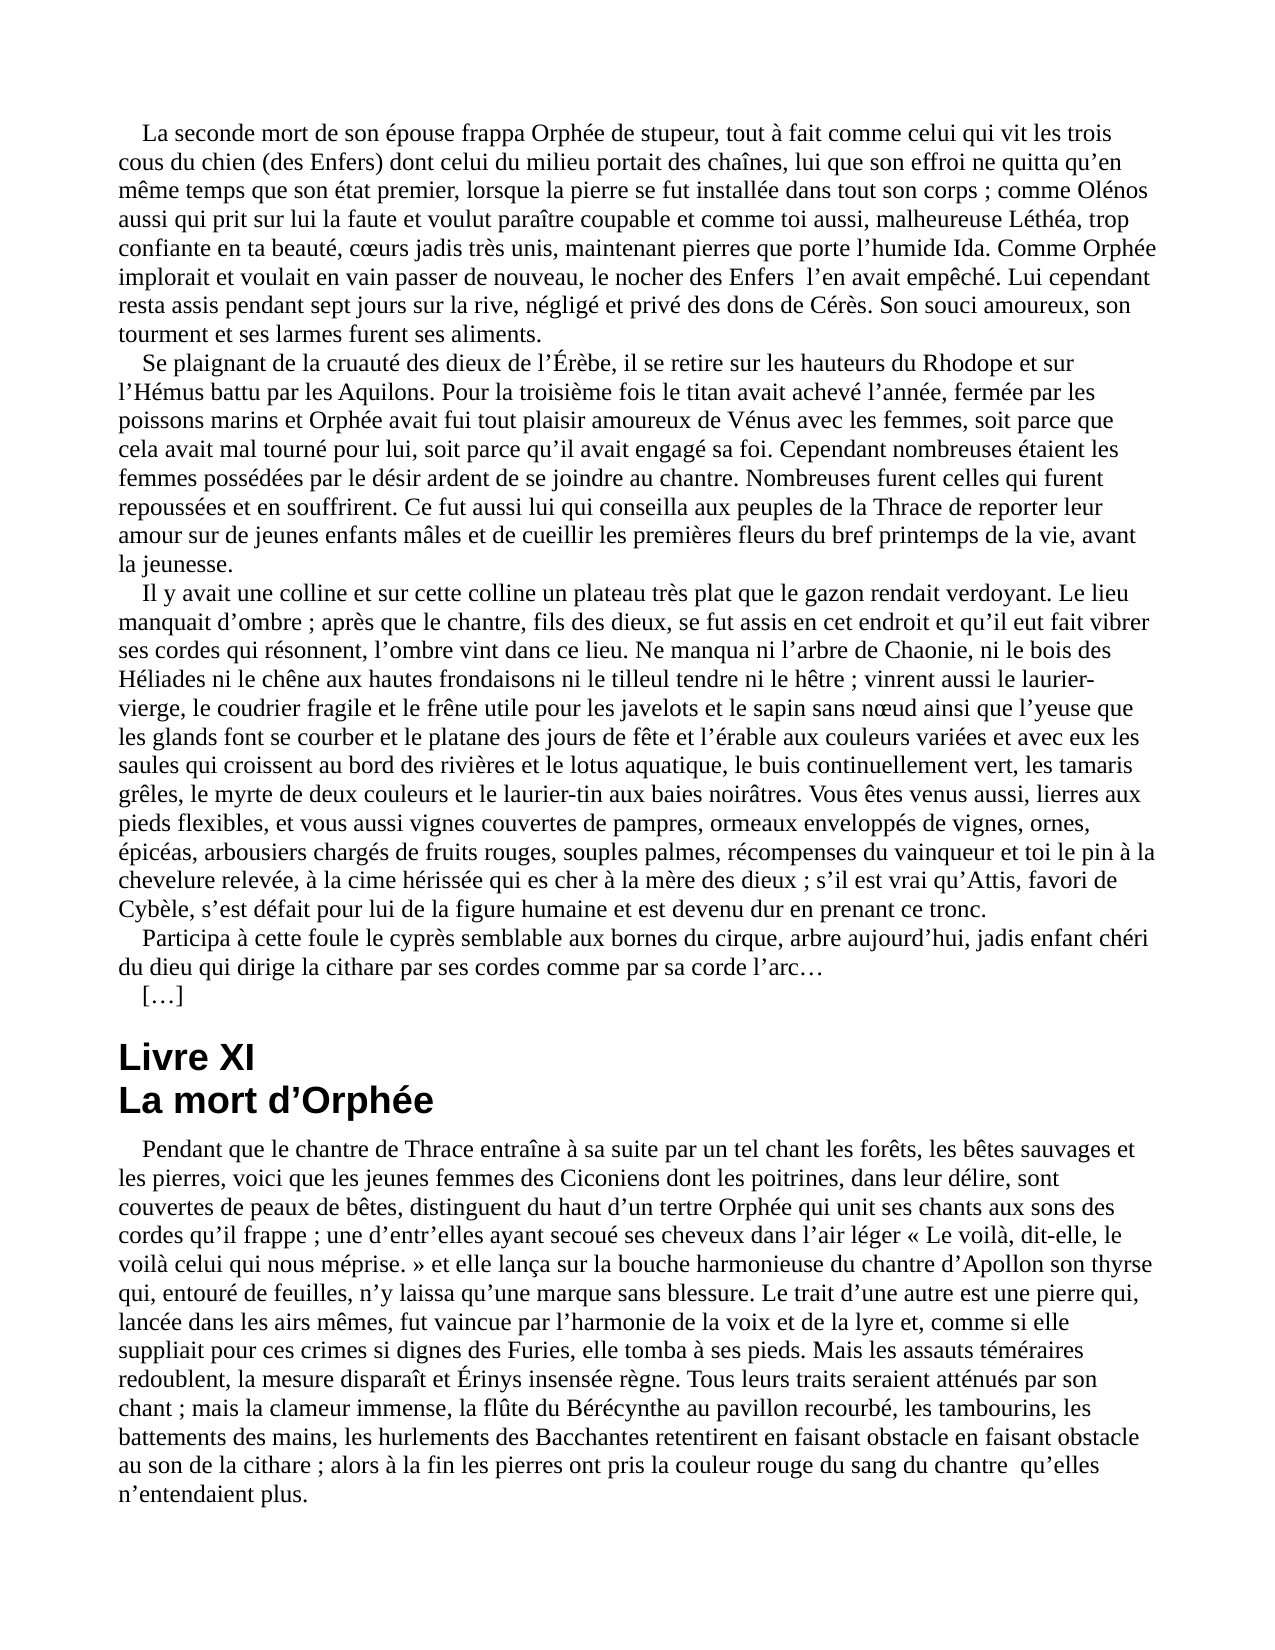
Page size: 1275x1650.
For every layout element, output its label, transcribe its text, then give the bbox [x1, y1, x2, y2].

text Pendant que le chantre de Thrace entraîne à sa suite par un tel chant les forêts, les bêtes sauvages et les pierres, voici que les jeunes femmes des Ciconiens dont les poitrines, dans leur délire, sont couvertes de peaux de bêtes, distinguent du haut d’un tertre Orphée qui unit ses chants aux sons des cordes qu’il frappe ; une d’entr’elles ayant secoué ses cheveux dans l’air léger « Le voilà, dit-elle, le voilà celui qui nous méprise. » et elle lança sur la bouche harmonieuse du chantre d’Apollon son thyrse qui, entouré de feuilles, n’y laissa qu’une marque sans blessure. Le trait d’une autre est une pierre qui, lancée dans les airs mêmes, fut vaincue par l’harmonie de la voix et de la lyre et, comme si elle suppliait pour ces crimes si dignes des Furies, elle tomba à ses pieds. Mais les assauts téméraires redoublent, la mesure disparaît et Érinys insensée règne. Tous leurs traits seraient atténués par son chant ; mais la clameur immense, la flûte du Bérécynthe au pavillon recourbé, les tambourins, les battements des mains, les hurlements des Bacchantes retentirent en faisant obstacle en faisant obstacle au son de la cithare ; alors à la fin les pierres ont pris la couleur rouge du sang du chantre qu’elles n’entendaient plus. [118, 1134, 1157, 1508]
text La seconde mort de son épouse frappa Orphée de stupeur, tout à fait comme celui qui vit les trois cous du chien (des Enfers) dont celui du milieu portait des chaînes, lui que son effroi ne quitta qu’en même temps que son état premier, lorsque la pierre se fut installée dans tout son corps ; comme Olénos aussi qui prit sur lui la faute et voulut paraître coupable et comme toi aussi, malheureuse Léthéa, trop confiante en ta beauté, cœurs jadis très unis, maintenant pierres que porte l’humide Ida. Comme Orphée implorait et voulait en vain passer de nouveau, le nocher des Enfers l’en avait empêché. Lui cependant resta assis pendant sept jours sur la rive, négligé et privé des dons de Cérès. Son souci amoureux, son tourment et ses larmes furent ses aliments. [118, 118, 1157, 348]
subtitle Livre XI La mort d’Orphée [118, 1034, 1157, 1122]
text Participa à cette foule le cyprès semblable aux bornes du cirque, arbre aujourd’hui, jadis enfant chéri du dieu qui dirige la cithare par ses cordes comme par sa corde l’arc… [118, 923, 1157, 981]
text Il y avait une colline et sur cette colline un plateau très plat que le gazon rendait verdoyant. Le lieu manquait d’ombre ; après que le chantre, fils des dieux, se fut assis en cet endroit et qu’il eut fait vibrer ses cordes qui résonnent, l’ombre vint dans ce lieu. Ne manqua ni l’arbre de Chaonie, ni le bois des Héliades ni le chêne aux hautes frondaisons ni le tilleul tendre ni le hêtre ; vinrent aussi le laurier-vierge, le coudrier fragile et le frêne utile pour les javelots et le sapin sans nœud ainsi que l’yeuse que les glands font se courber et le platane des jours de fête et l’érable aux couleurs variées et avec eux les saules qui croissent au bord des rivières et le lotus aquatique, le buis continuellement vert, les tamaris grêles, le myrte de deux couleurs et le laurier-tin aux baies noirâtres. Vous êtes venus aussi, lierres aux pieds flexibles, et vous aussi vignes couvertes de pampres, ormeaux enveloppés de vignes, ornes, épicéas, arbousiers chargés de fruits rouges, souples palmes, récompenses du vainqueur et toi le pin à la chevelure relevée, à la cime hérissée qui es cher à la mère des dieux ; s’il est vrai qu’Attis, favori de Cybèle, s’est défait pour lui de la figure humaine et est devenu dur en prenant ce tronc. [118, 578, 1157, 923]
text Se plaignant de la cruauté des dieux de l’Érèbe, il se retire sur les hauteurs du Rhodope et sur l’Hémus battu par les Aquilons. Pour la troisième fois le titan avait achevé l’année, fermée par les poissons marins et Orphée avait fui tout plaisir amoureux de Vénus avec les femmes, soit parce que cela avait mal tourné pour lui, soit parce qu’il avait engagé sa foi. Cependant nombreuses étaient les femmes possédées par le désir ardent de se joindre au chantre. Nombreuses furent celles qui furent repoussées et en souffrirent. Ce fut aussi lui qui conseilla aux peuples de la Thrace de reporter leur amour sur de jeunes enfants mâles et de cueillir les premières fleurs du bref printemps de la vie, avant la jeunesse. [118, 348, 1157, 578]
text […] [118, 981, 1157, 1009]
